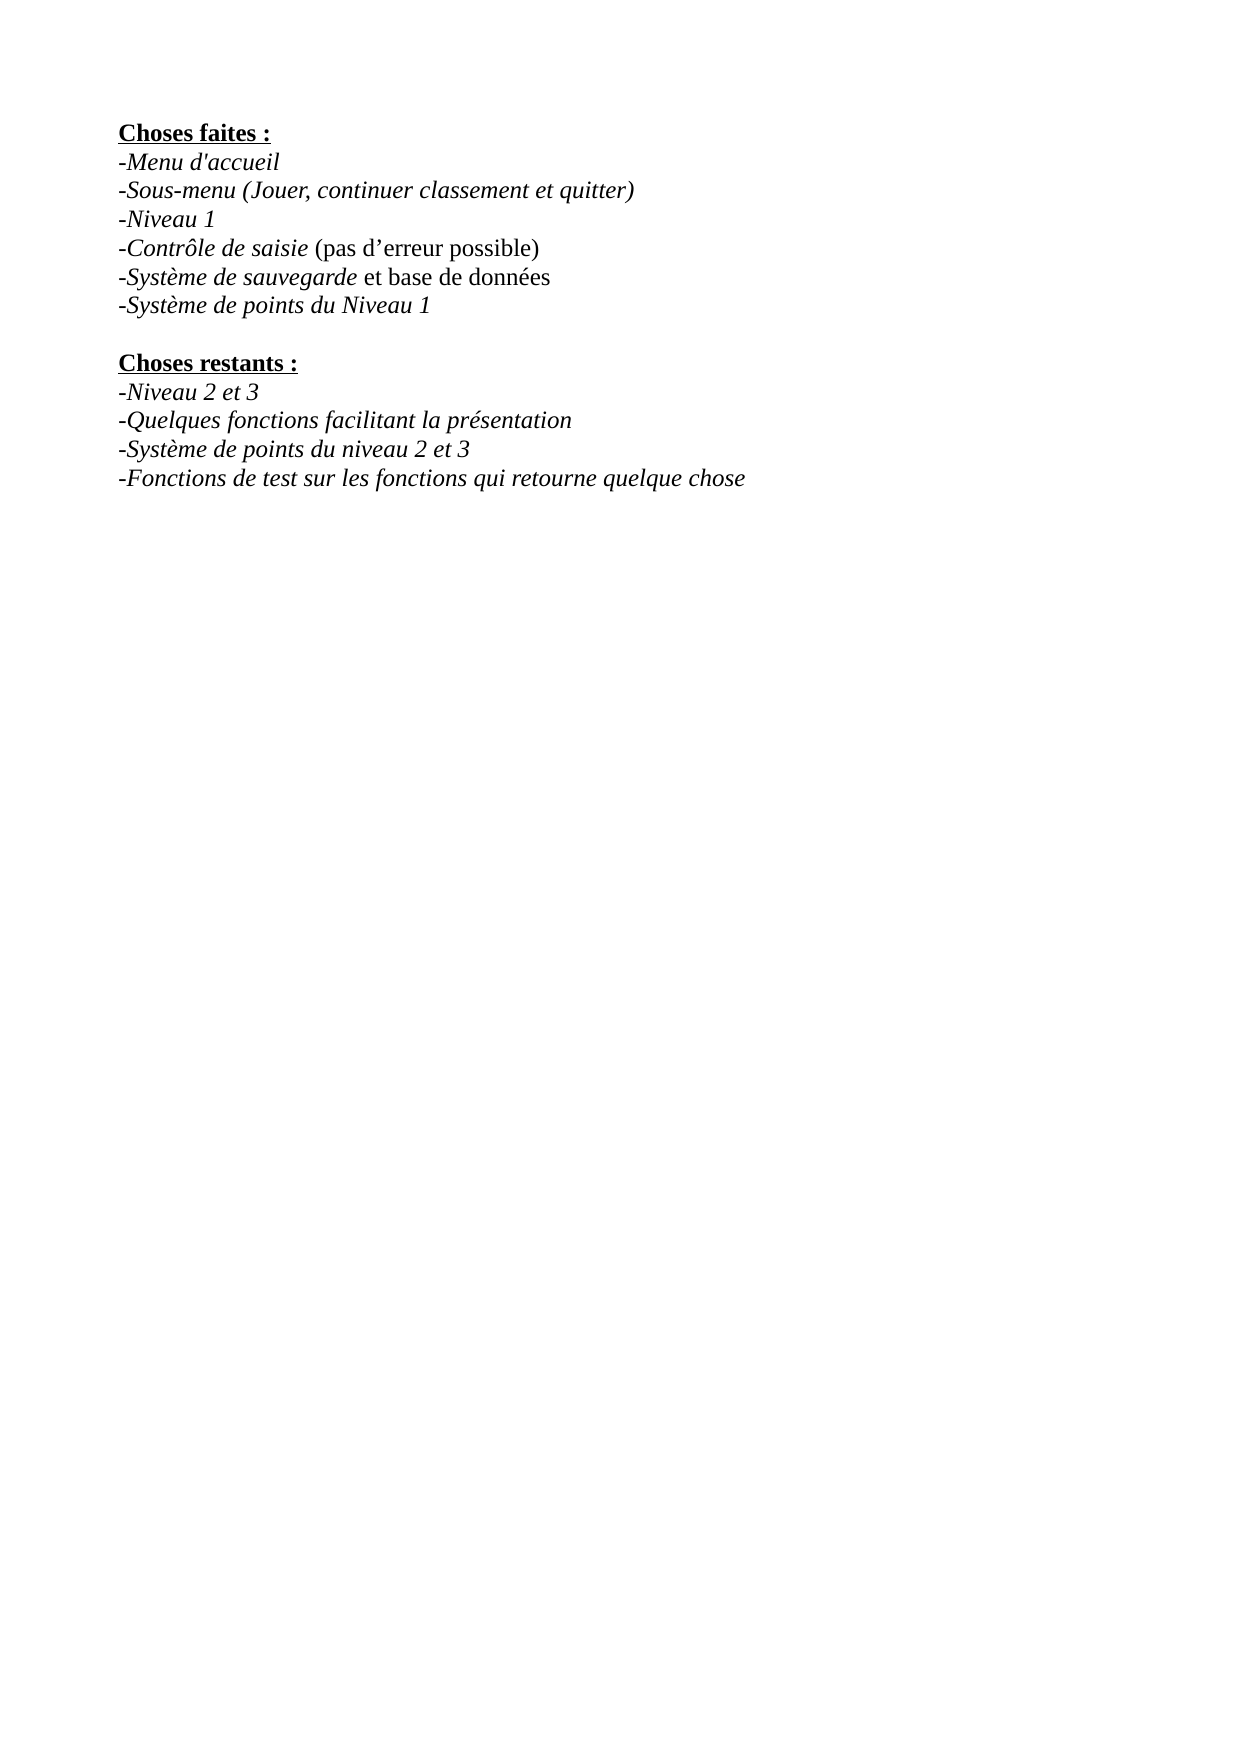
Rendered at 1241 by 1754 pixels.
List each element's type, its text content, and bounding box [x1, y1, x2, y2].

text Choses restants : [118, 348, 1122, 377]
text -Système de points du niveau 2 et 3 [118, 434, 1122, 463]
text -Système de points du Niveau 1 [118, 291, 1122, 319]
text -Quelques fonctions facilitant la présentation [118, 406, 1122, 434]
text Choses faites : [118, 118, 1122, 147]
text -Fonctions de test sur les fonctions qui retourne quelque chose [118, 463, 1122, 492]
text -Niveau 1 [118, 204, 1122, 233]
text -Contrôle de saisie (pas d’erreur possible) [118, 233, 1122, 262]
text -Système de sauvegarde et base de données [118, 262, 1122, 291]
text -Niveau 2 et 3 [118, 377, 1122, 406]
text -Menu d'accueil [118, 147, 1122, 176]
text -Sous-menu (Jouer, continuer classement et quitter) [118, 176, 1122, 204]
